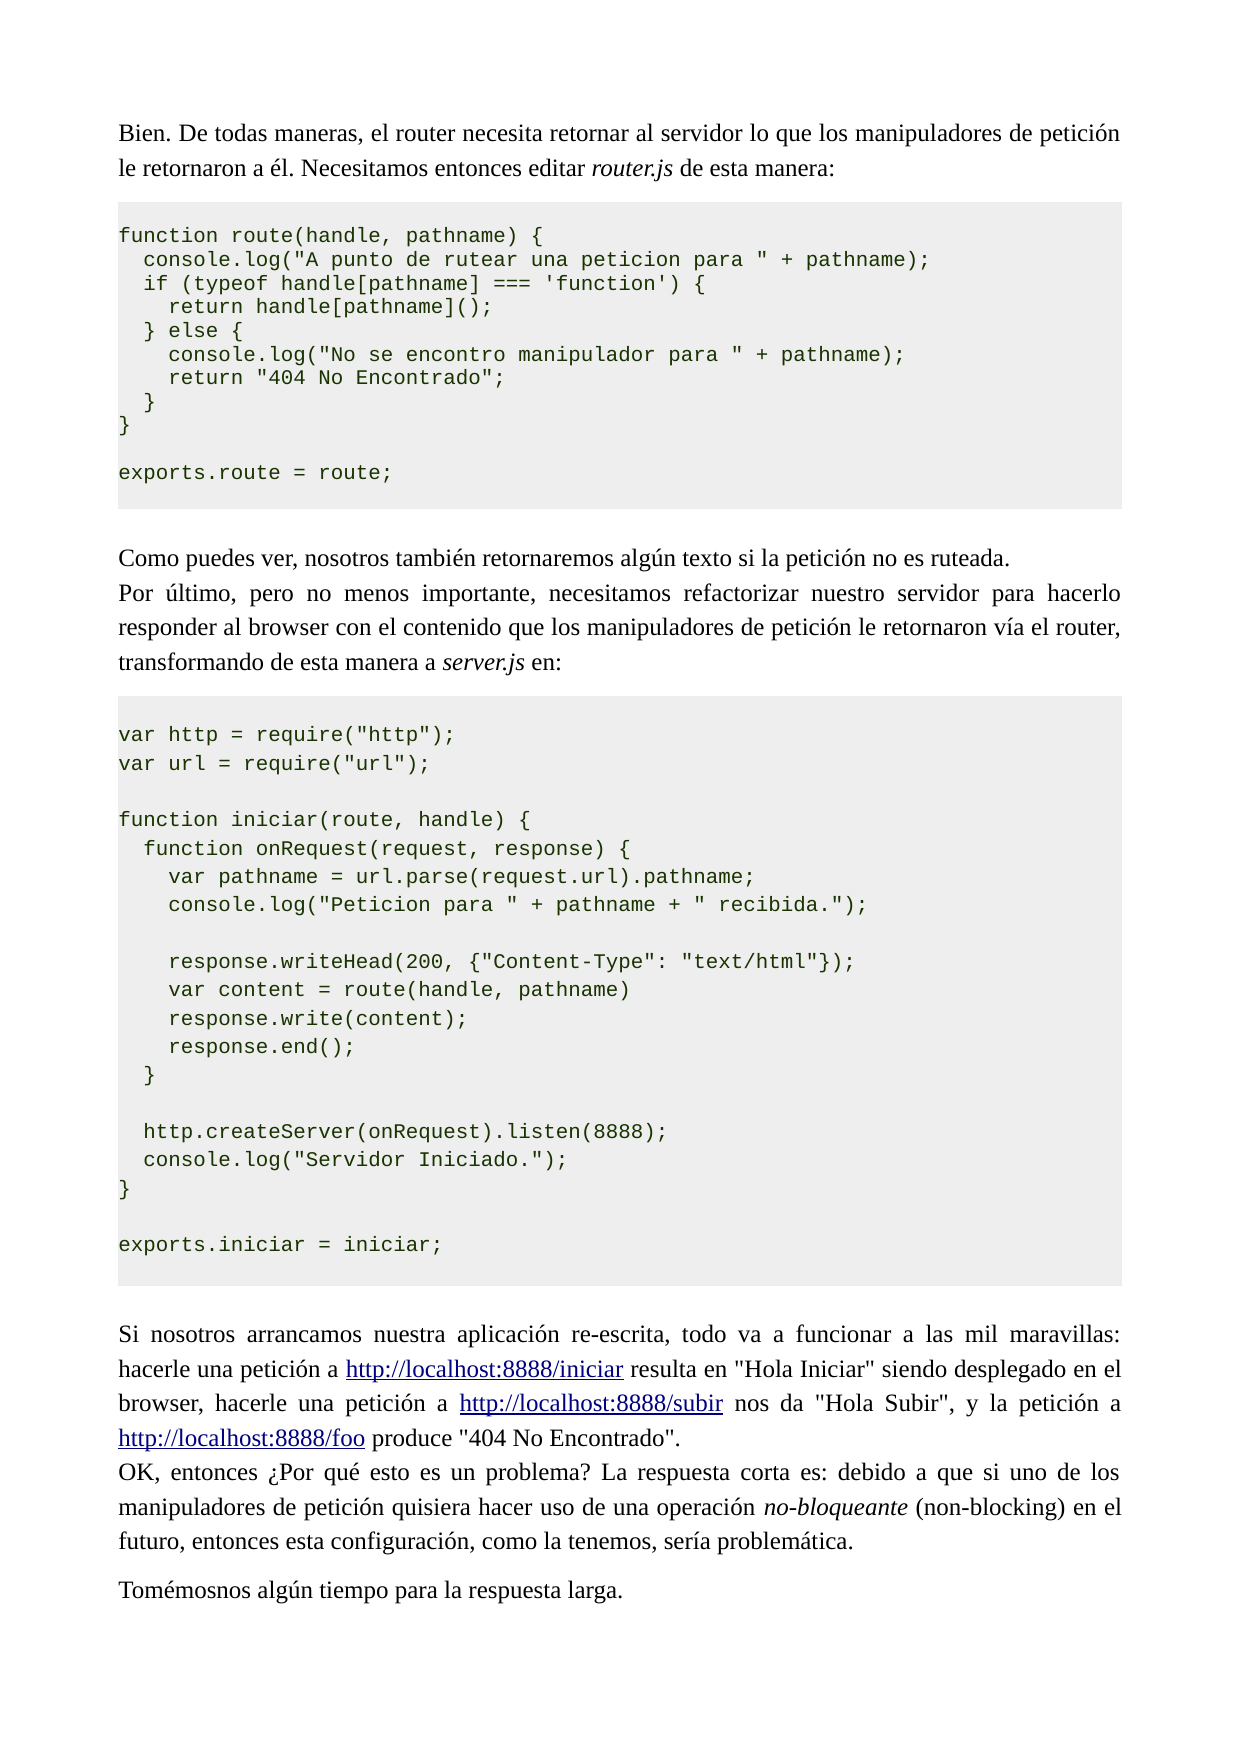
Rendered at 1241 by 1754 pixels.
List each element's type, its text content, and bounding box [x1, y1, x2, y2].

text OK, entonces ¿Por qué esto es un problema? La respuesta corta es: debido a que si uno de los manipuladores de petición quisiera hacer uso de una operación no-bloqueante (non-blocking) en el futuro, entonces esta configuración, como la tenemos, sería problemática. [118, 1457, 1122, 1555]
text if (typeof handle[pathname] === 'function') { [118, 273, 1122, 296]
text Bien. De todas maneras, el router necesita retornar al servidor lo que los manipuladores de petición le retornaron a él. Necesitamos entonces editar router.js de esta manera: [118, 118, 1122, 181]
text console.log("A punto de rutear una peticion para " + pathname); [118, 249, 1122, 273]
text exports.route = route; [118, 462, 1122, 485]
text response.write(content); [118, 1008, 1122, 1031]
text response.writeHead(200, {"Content-Type": "text/html"}); [118, 951, 1122, 975]
text console.log("Servidor Iniciado."); [118, 1149, 1122, 1173]
text Si nosotros arrancamos nuestra aplicación re-escrita, todo va a funcionar a las mil maravillas: hacerle una petición a http://localhost:8888/iniciar resulta en "Hola Iniciar" siendo desplegado en el browser, hacerle una petición a http://localhost:8888/subir nos da "Hola Subir", y la petición a http://localhost:8888/foo produce "404 No Encontrado". [118, 1319, 1122, 1452]
text return handle[pathname](); [118, 296, 1122, 320]
text Tomémosnos algún tiempo para la respuesta larga. [118, 1575, 1122, 1604]
text exports.iniciar = iniciar; [118, 1234, 1122, 1258]
text http.createServer(onRequest).listen(8888); [118, 1121, 1122, 1145]
text function route(handle, pathname) { [118, 225, 1122, 249]
text Como puedes ver, nosotros también retornaremos algún texto si la petición no es ruteada. [118, 543, 1122, 572]
text var content = route(handle, pathname) [118, 979, 1122, 1003]
text console.log("Peticion para " + pathname + " recibida."); [118, 894, 1122, 918]
text var http = require("http"); [118, 724, 1122, 748]
text return "404 No Encontrado"; [118, 367, 1122, 391]
text response.end(); [118, 1036, 1122, 1060]
text console.log("No se encontro manipulador para " + pathname); [118, 343, 1122, 367]
text } [118, 1178, 1122, 1201]
text Por último, pero no menos importante, necesitamos refactorizar nuestro servidor para hacerlo responder al browser con el contenido que los manipuladores de petición le retornaron vía el router, transformando de esta manera a server.js en: [118, 578, 1122, 676]
text function onRequest(request, response) { [118, 838, 1122, 861]
text } [118, 1064, 1122, 1088]
text } [118, 391, 1122, 414]
text function iniciar(route, handle) { [118, 809, 1122, 833]
text } [118, 414, 1122, 438]
text } else { [118, 320, 1122, 343]
text var pathname = url.parse(request.url).pathname; [118, 866, 1122, 890]
text var url = require("url"); [118, 753, 1122, 776]
